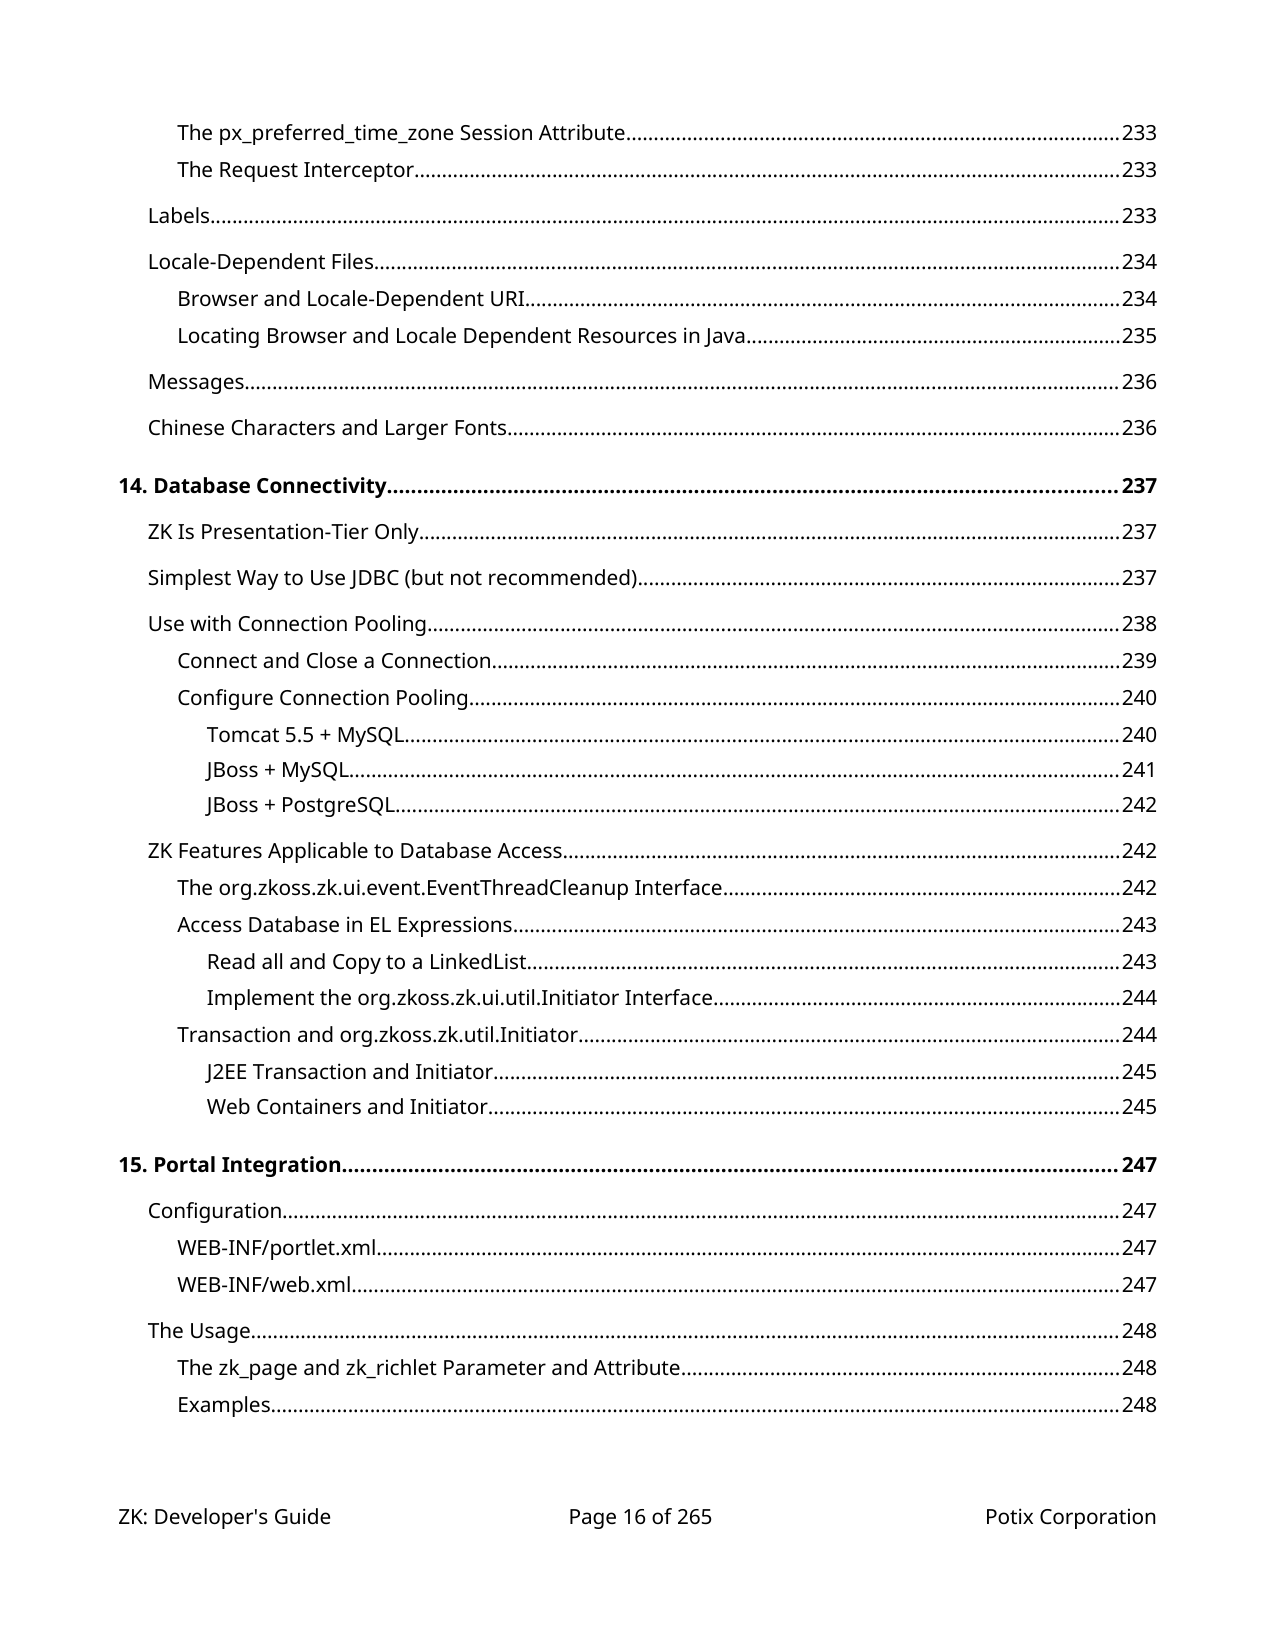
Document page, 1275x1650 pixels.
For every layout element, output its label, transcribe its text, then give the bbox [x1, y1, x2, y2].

text J2EE Transaction and Initiator 245 [207, 1057, 1157, 1085]
text WEB-INF/portlet.xml 247 [177, 1233, 1157, 1261]
text Tomcat 5.5 + MySQL 240 [207, 720, 1157, 748]
text Browser and Locale-Dependent URI 234 [177, 284, 1157, 312]
text Web Containers and Initiator 245 [207, 1092, 1157, 1120]
text The Usage 248 [148, 1316, 1157, 1344]
text ZK Is Presentation-Tier Only 237 [148, 517, 1157, 545]
text Read all and Copy to a LinkedList 243 [207, 947, 1157, 976]
text JBoss + PostgreSQL 242 [207, 790, 1157, 818]
text The zk_page and zk_richlet Parameter and Attribute 248 [177, 1353, 1157, 1381]
text The Request Interceptor 233 [177, 155, 1157, 183]
text The px_preferred_time_zone Session Attribute 233 [177, 118, 1157, 146]
text Labels 233 [148, 201, 1157, 229]
text Access Database in EL Expressions 243 [177, 910, 1157, 939]
text Transaction and org.zkoss.zk.util.Initiator 244 [177, 1020, 1157, 1048]
text 14. Database Connectivity 237 [118, 471, 1157, 499]
text The org.zkoss.zk.ui.event.EventThreadCleanup Interface 242 [177, 873, 1157, 902]
text Messages 236 [148, 367, 1157, 395]
text JBoss + MySQL 241 [207, 755, 1157, 783]
text Chinese Characters and Larger Fonts 236 [148, 413, 1157, 441]
text 15. Portal Integration 247 [118, 1150, 1157, 1178]
text Locating Browser and Locale Dependent Resources in Java 235 [177, 321, 1157, 349]
text Simplest Way to Use JDBC (but not recommended) 237 [148, 563, 1157, 591]
text Examples 248 [177, 1390, 1157, 1418]
text Implement the org.zkoss.zk.ui.util.Initiator Interface 244 [207, 983, 1157, 1011]
text Configure Connection Pooling 240 [177, 683, 1157, 711]
text ZK Features Applicable to Database Access 242 [148, 836, 1157, 864]
text Connect and Close a Connection 239 [177, 646, 1157, 674]
text Configuration 247 [148, 1196, 1157, 1224]
text WEB-INF/web.xml 247 [177, 1270, 1157, 1298]
text Use with Connection Pooling 238 [148, 609, 1157, 637]
text Locale-Dependent Files 234 [148, 247, 1157, 275]
